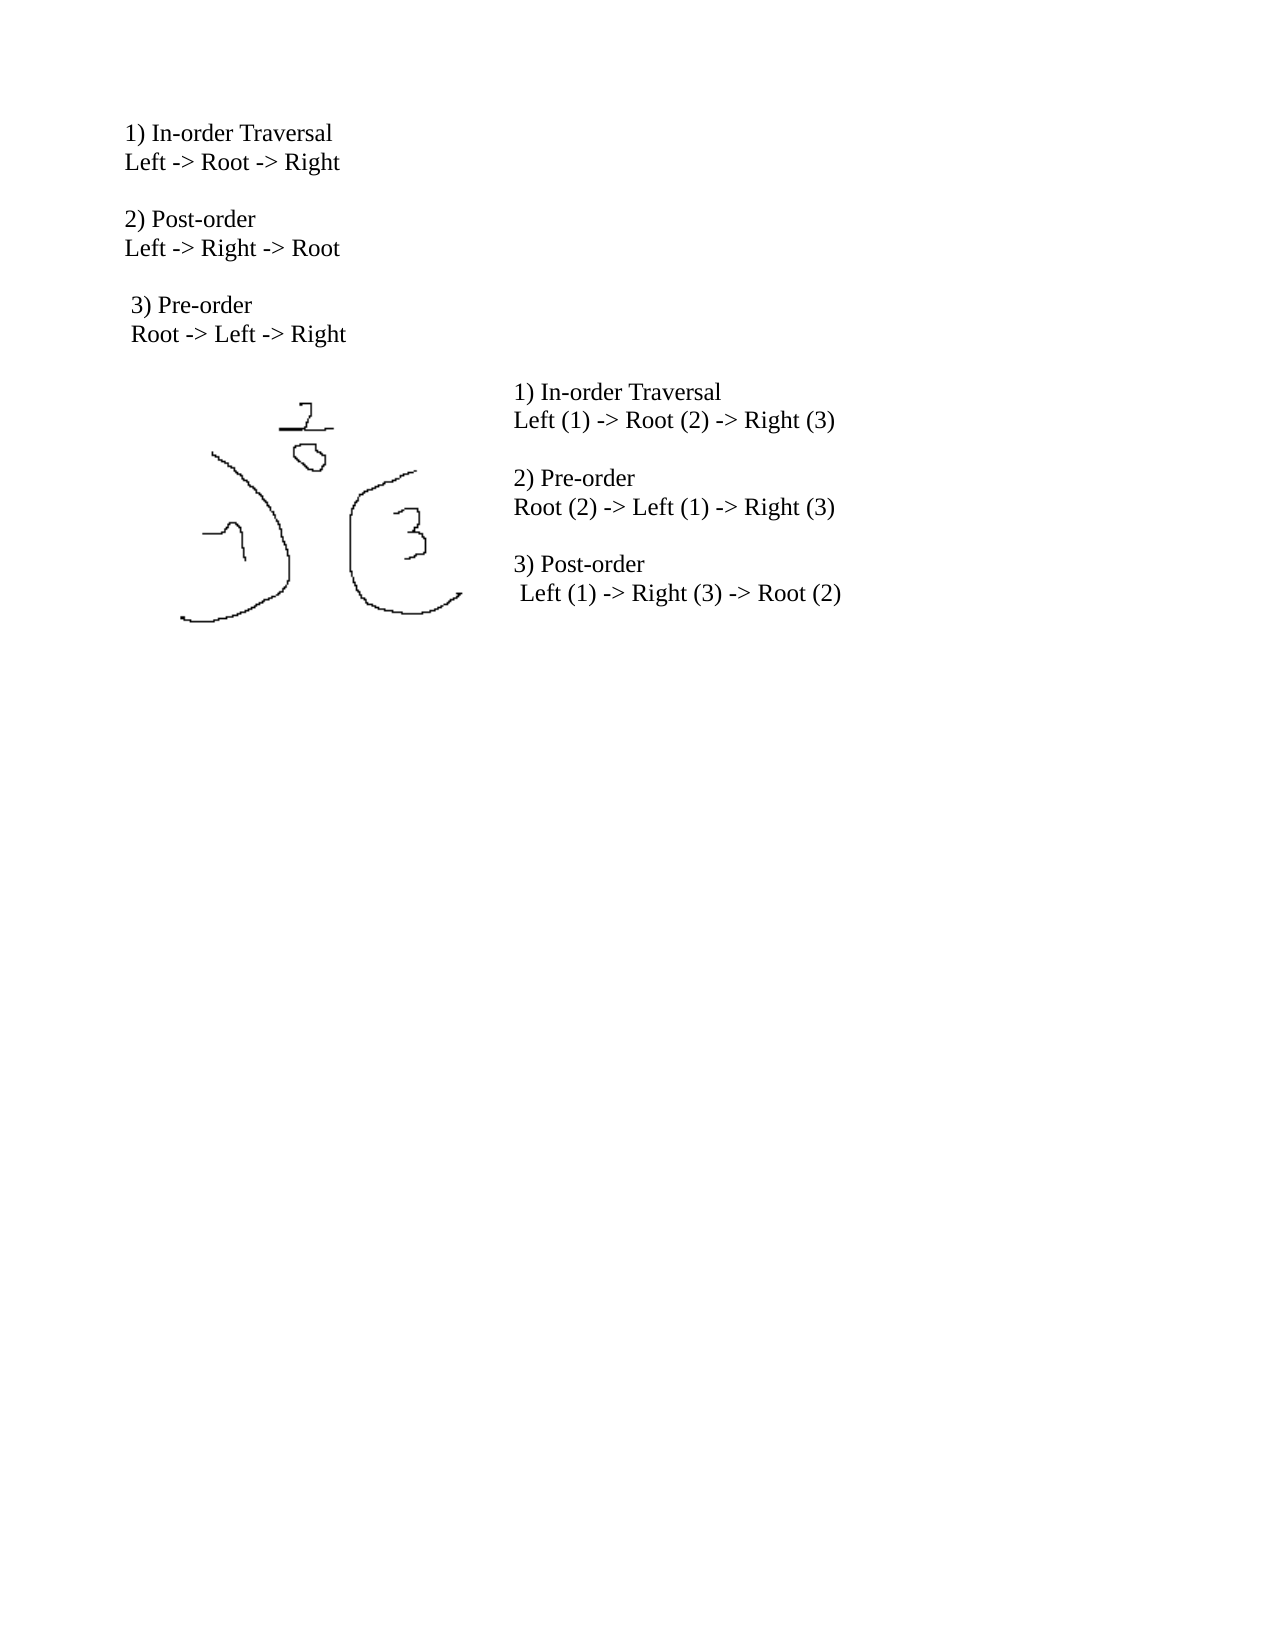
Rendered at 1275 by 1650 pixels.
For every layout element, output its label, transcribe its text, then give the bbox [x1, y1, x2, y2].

text Left (1) -> Right (3) -> Root (2) [508, 578, 1157, 607]
text Root (2) -> Left (1) -> Right (3) [508, 492, 1157, 521]
text 1) In-order Traversal [118, 377, 1157, 406]
text [118, 492, 143, 521]
text [118, 578, 143, 607]
text [118, 549, 143, 578]
text 3) Post-order [508, 549, 1157, 578]
text [118, 406, 143, 434]
text 2) Post-order [118, 204, 1157, 233]
text 1) In-order Traversal [118, 118, 1157, 147]
text 2) Pre-order [508, 463, 1157, 492]
text Left -> Root -> Right [118, 147, 1157, 176]
text 3) Pre-order [118, 291, 1157, 319]
text Left (1) -> Root (2) -> Right (3) [508, 406, 1157, 434]
text Root -> Left -> Right [118, 319, 1157, 348]
text Left -> Right -> Root [118, 233, 1157, 262]
picture [143, 392, 508, 640]
text [118, 463, 143, 492]
